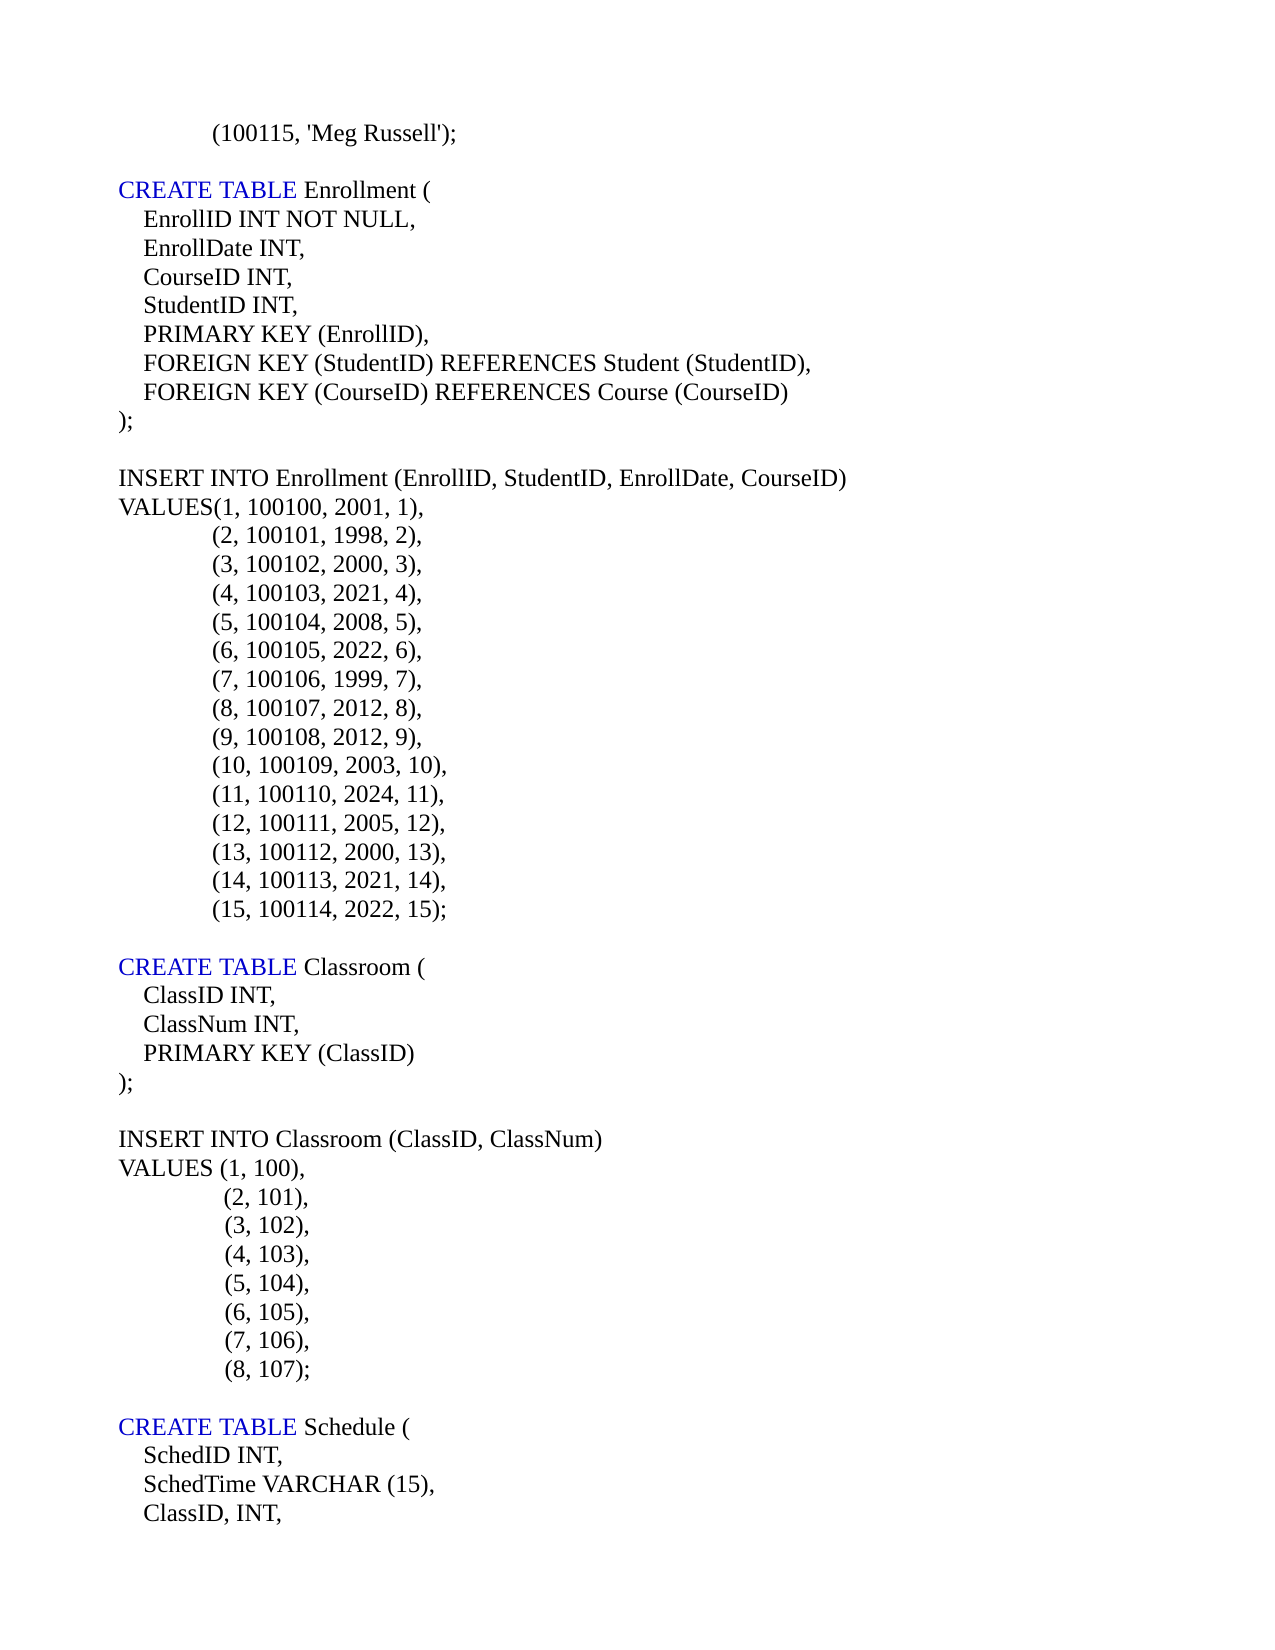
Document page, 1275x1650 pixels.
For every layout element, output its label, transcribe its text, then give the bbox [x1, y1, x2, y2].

text (100115, 'Meg Russell'); [118, 118, 1157, 147]
text (6, 105), [118, 1297, 1157, 1326]
text (9, 100108, 2012, 9), [118, 722, 1157, 751]
text (15, 100114, 2022, 15); [118, 894, 1157, 923]
text (2, 100101, 1998, 2), [118, 521, 1157, 549]
text ClassNum INT, [118, 1009, 1157, 1038]
text PRIMARY KEY (ClassID) [118, 1038, 1157, 1067]
text (13, 100112, 2000, 13), [118, 837, 1157, 866]
text (10, 100109, 2003, 10), [118, 751, 1157, 779]
text (4, 100103, 2021, 4), [118, 578, 1157, 607]
text FOREIGN KEY (CourseID) REFERENCES Course (CourseID) ); [118, 377, 1157, 434]
text (5, 104), [118, 1268, 1157, 1297]
text (3, 102), [118, 1211, 1157, 1239]
text SchedID INT, [118, 1441, 1157, 1469]
text (7, 100106, 1999, 7), [118, 664, 1157, 693]
text StudentID INT, [118, 291, 1157, 319]
text (11, 100110, 2024, 11), [118, 779, 1157, 808]
text PRIMARY KEY (EnrollID), [118, 319, 1157, 348]
text FOREIGN KEY (StudentID) REFERENCES Student (StudentID), [118, 348, 1157, 377]
text ClassID INT, [118, 981, 1157, 1009]
text (3, 100102, 2000, 3), [118, 549, 1157, 578]
text (2, 101), [118, 1182, 1157, 1211]
text (8, 100107, 2012, 8), [118, 693, 1157, 722]
text (5, 100104, 2008, 5), [118, 607, 1157, 636]
text CREATE TABLE Classroom ( [118, 952, 1157, 981]
text SchedTime VARCHAR (15), [118, 1469, 1157, 1498]
text INSERT INTO Classroom (ClassID, ClassNum) VALUES (1, 100), [118, 1124, 1157, 1182]
text (6, 100105, 2022, 6), [118, 636, 1157, 664]
text CourseID INT, [118, 262, 1157, 291]
text EnrollDate INT, [118, 233, 1157, 262]
text ClassID, INT, [118, 1498, 1157, 1527]
text (14, 100113, 2021, 14), [118, 866, 1157, 894]
text CREATE TABLE Schedule ( [118, 1412, 1157, 1441]
text ); [118, 1067, 1157, 1096]
text (12, 100111, 2005, 12), [118, 808, 1157, 837]
text INSERT INTO Enrollment (EnrollID, StudentID, EnrollDate, CourseID) VALUES(1, 100100, 2001, 1), [118, 463, 1157, 521]
text CREATE TABLE Enrollment ( EnrollID INT NOT NULL, [118, 176, 1157, 233]
text (8, 107); [118, 1354, 1157, 1383]
text (4, 103), [118, 1239, 1157, 1268]
text (7, 106), [118, 1326, 1157, 1354]
